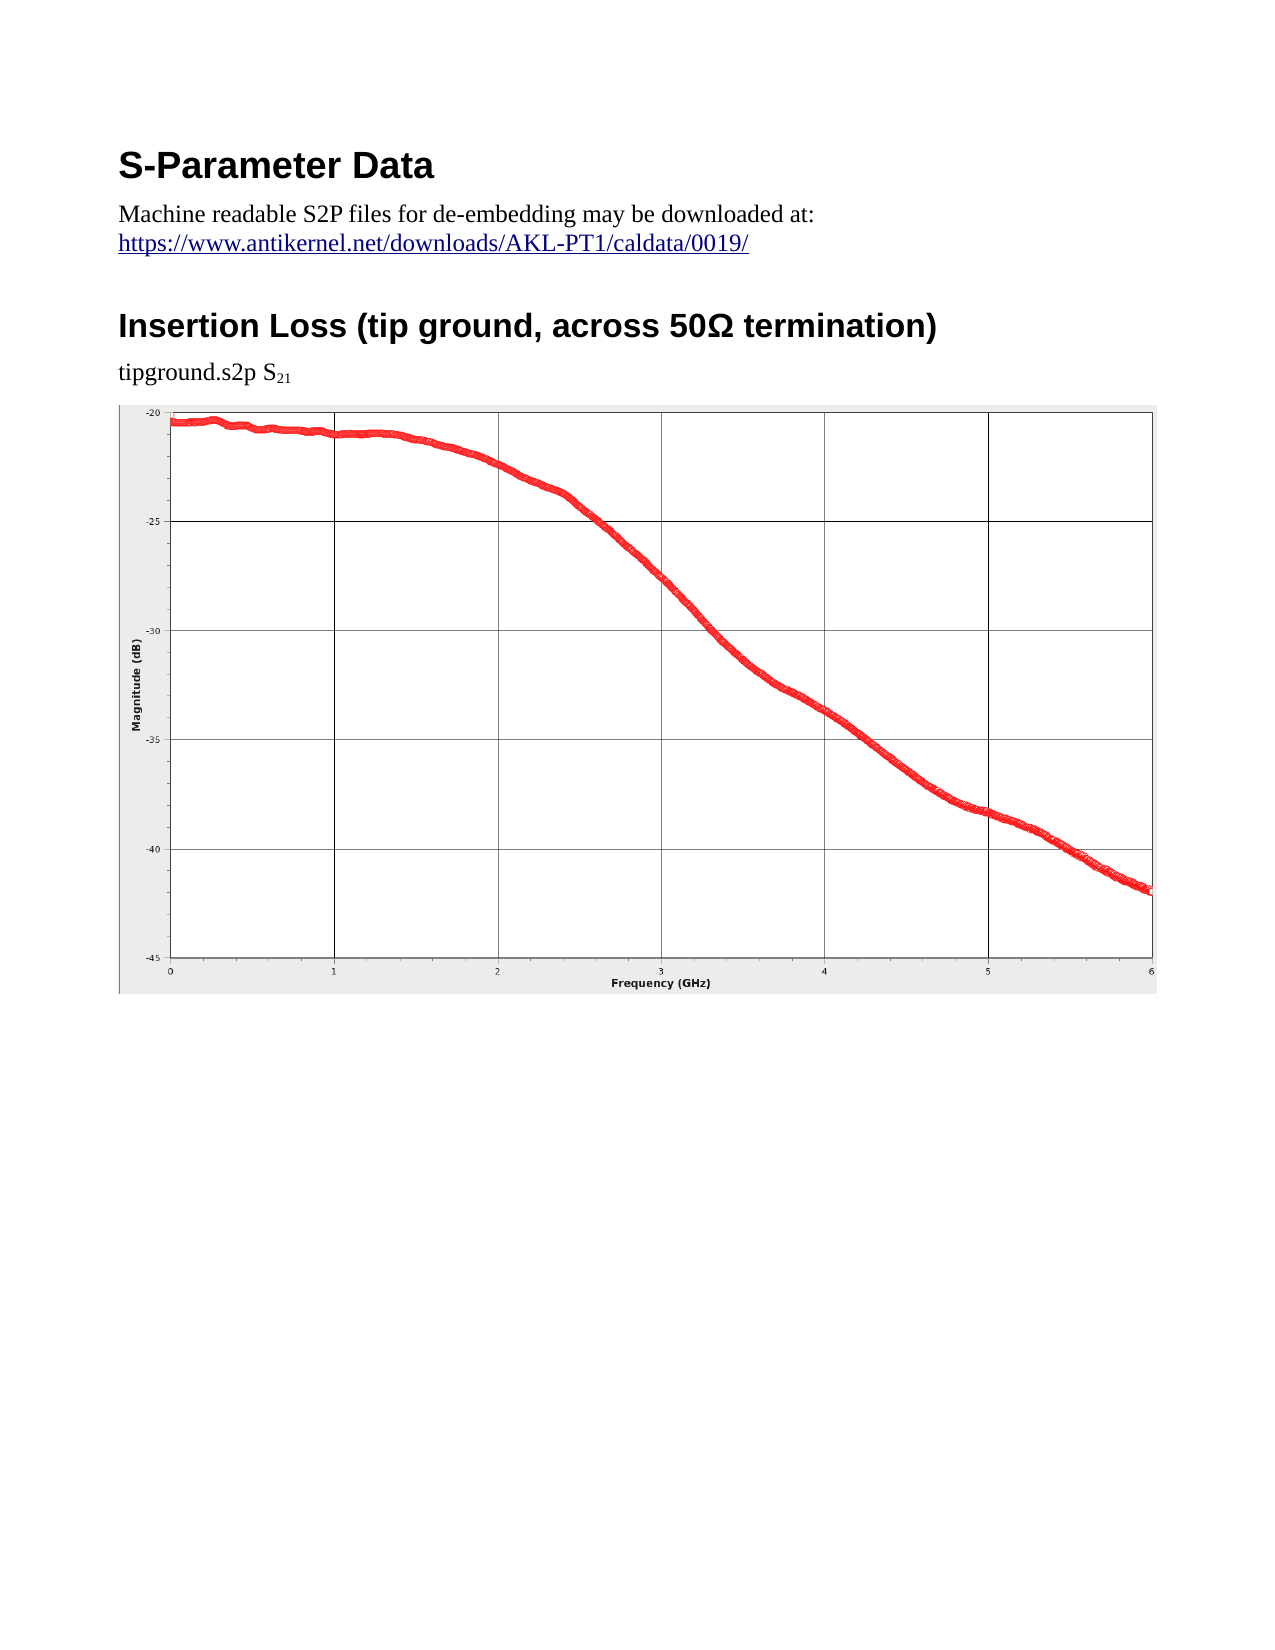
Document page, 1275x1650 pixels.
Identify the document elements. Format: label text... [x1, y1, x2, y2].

subtitle S-Parameter Data [118, 143, 1157, 187]
text Machine readable S2P files for de-embedding may be downloaded at: [118, 199, 1157, 228]
text tipground.s2p S21 [118, 357, 1157, 386]
picture [118, 405, 1157, 994]
subtitle Insertion Loss (tip ground, across 50Ω termination) [118, 306, 1157, 345]
text https://www.antikernel.net/downloads/AKL-PT1/caldata/0019/ [118, 228, 1157, 257]
